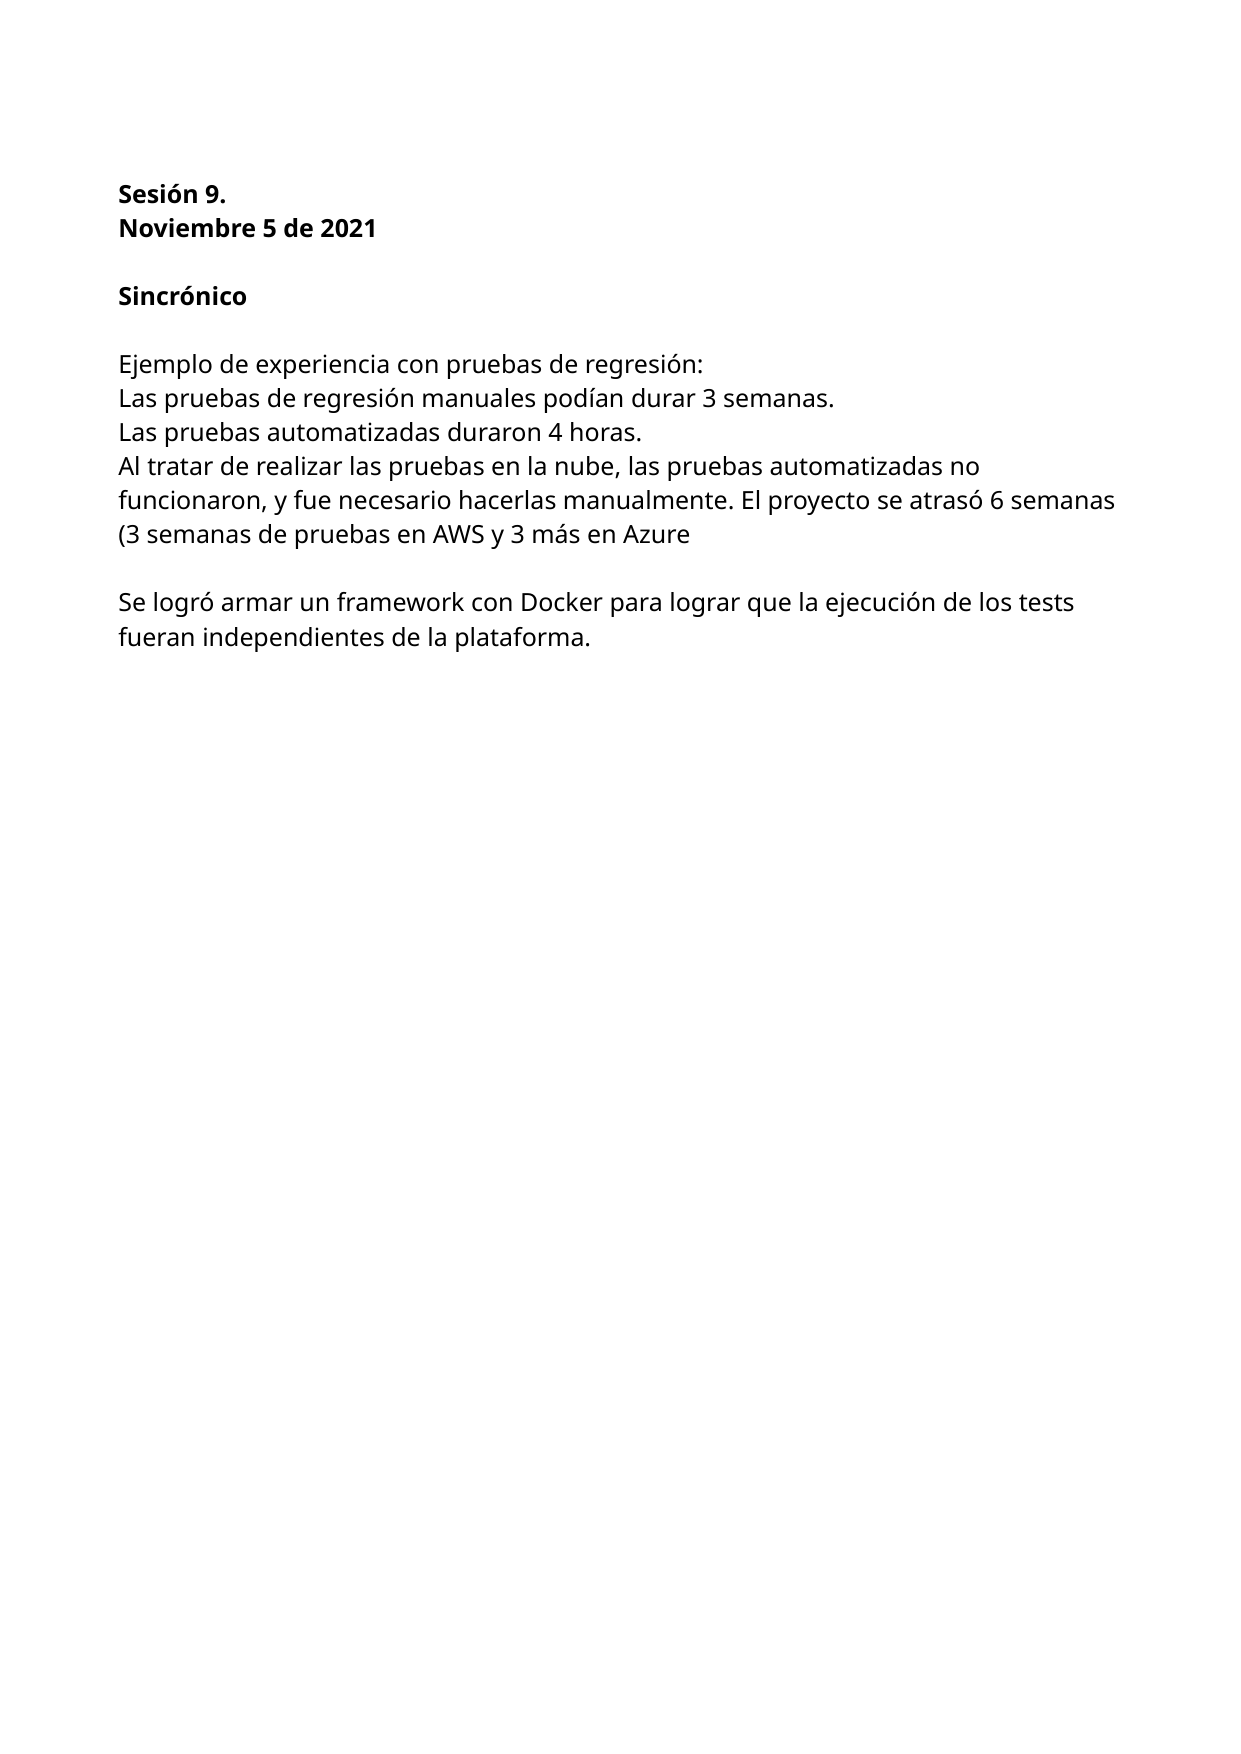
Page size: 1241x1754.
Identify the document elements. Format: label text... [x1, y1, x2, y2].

text Noviembre 5 de 2021 [118, 210, 1122, 244]
text Las pruebas automatizadas duraron 4 horas. [118, 415, 1122, 449]
text Al tratar de realizar las pruebas en la nube, las pruebas automatizadas no funcionaron, y fue necesario hacerlas manualmente. El proyecto se atrasó 6 semanas (3 semanas de pruebas en AWS y 3 más en Azure [118, 449, 1122, 551]
text Ejemplo de experiencia con pruebas de regresión: [118, 347, 1122, 381]
text Sesión 9. [118, 176, 1122, 210]
text Sincrónico [118, 278, 1122, 313]
text Se logró armar un framework con Docker para lograr que la ejecución de los tests fueran independientes de la plataforma. [118, 585, 1122, 653]
text Las pruebas de regresión manuales podían durar 3 semanas. [118, 381, 1122, 415]
